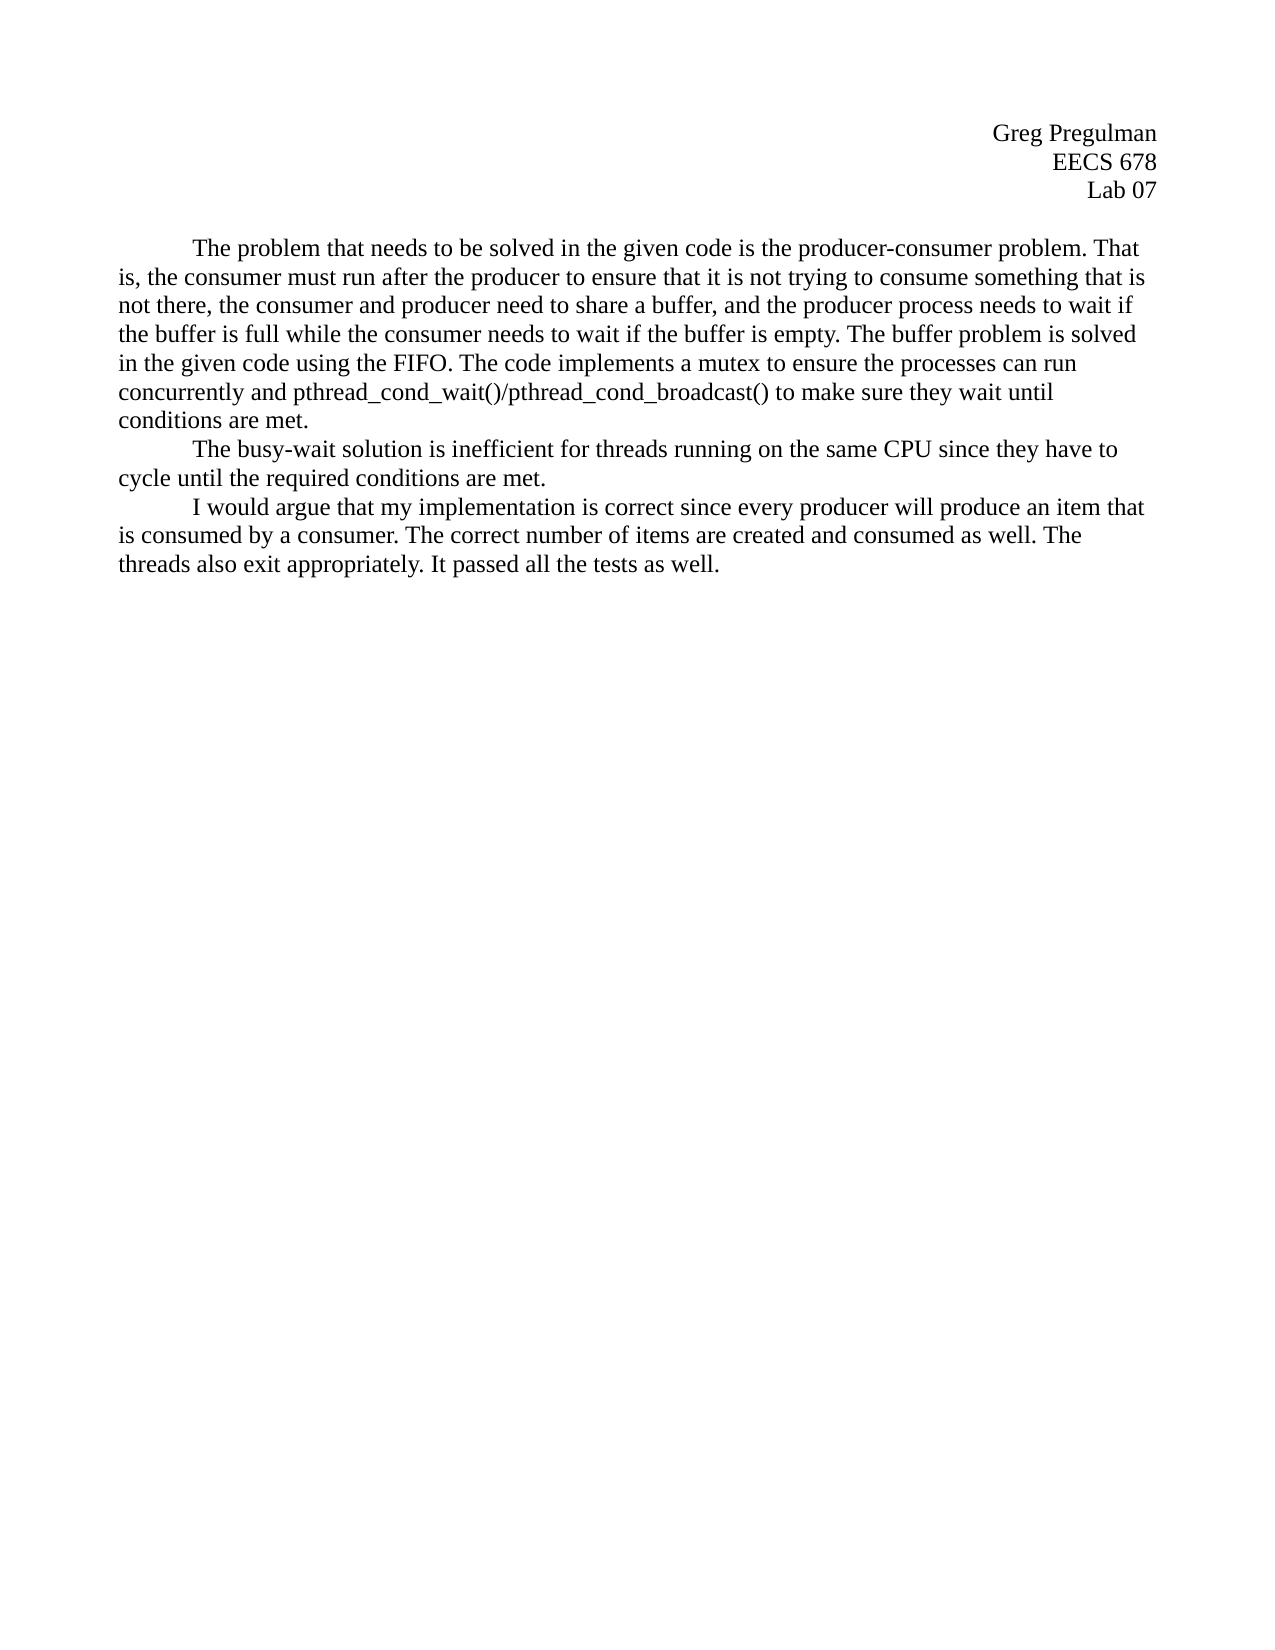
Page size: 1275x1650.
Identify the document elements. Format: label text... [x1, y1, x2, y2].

text Lab 07 [118, 176, 1157, 204]
text Greg Pregulman [118, 118, 1157, 147]
text The problem that needs to be solved in the given code is the producer-consumer problem. That is, the consumer must run after the producer to ensure that it is not trying to consume something that is not there, the consumer and producer need to share a buffer, and the producer process needs to wait if the buffer is full while the consumer needs to wait if the buffer is empty. The buffer problem is solved in the given code using the FIFO. The code implements a mutex to ensure the processes can run concurrently and pthread_cond_wait()/pthread_cond_broadcast() to make sure they wait until conditions are met. [118, 233, 1157, 434]
text I would argue that my implementation is correct since every producer will produce an item that is consumed by a consumer. The correct number of items are created and consumed as well. The threads also exit appropriately. It passed all the tests as well. [118, 492, 1157, 578]
text The busy-wait solution is inefficient for threads running on the same CPU since they have to cycle until the required conditions are met. [118, 434, 1157, 492]
text EECS 678 [118, 147, 1157, 176]
